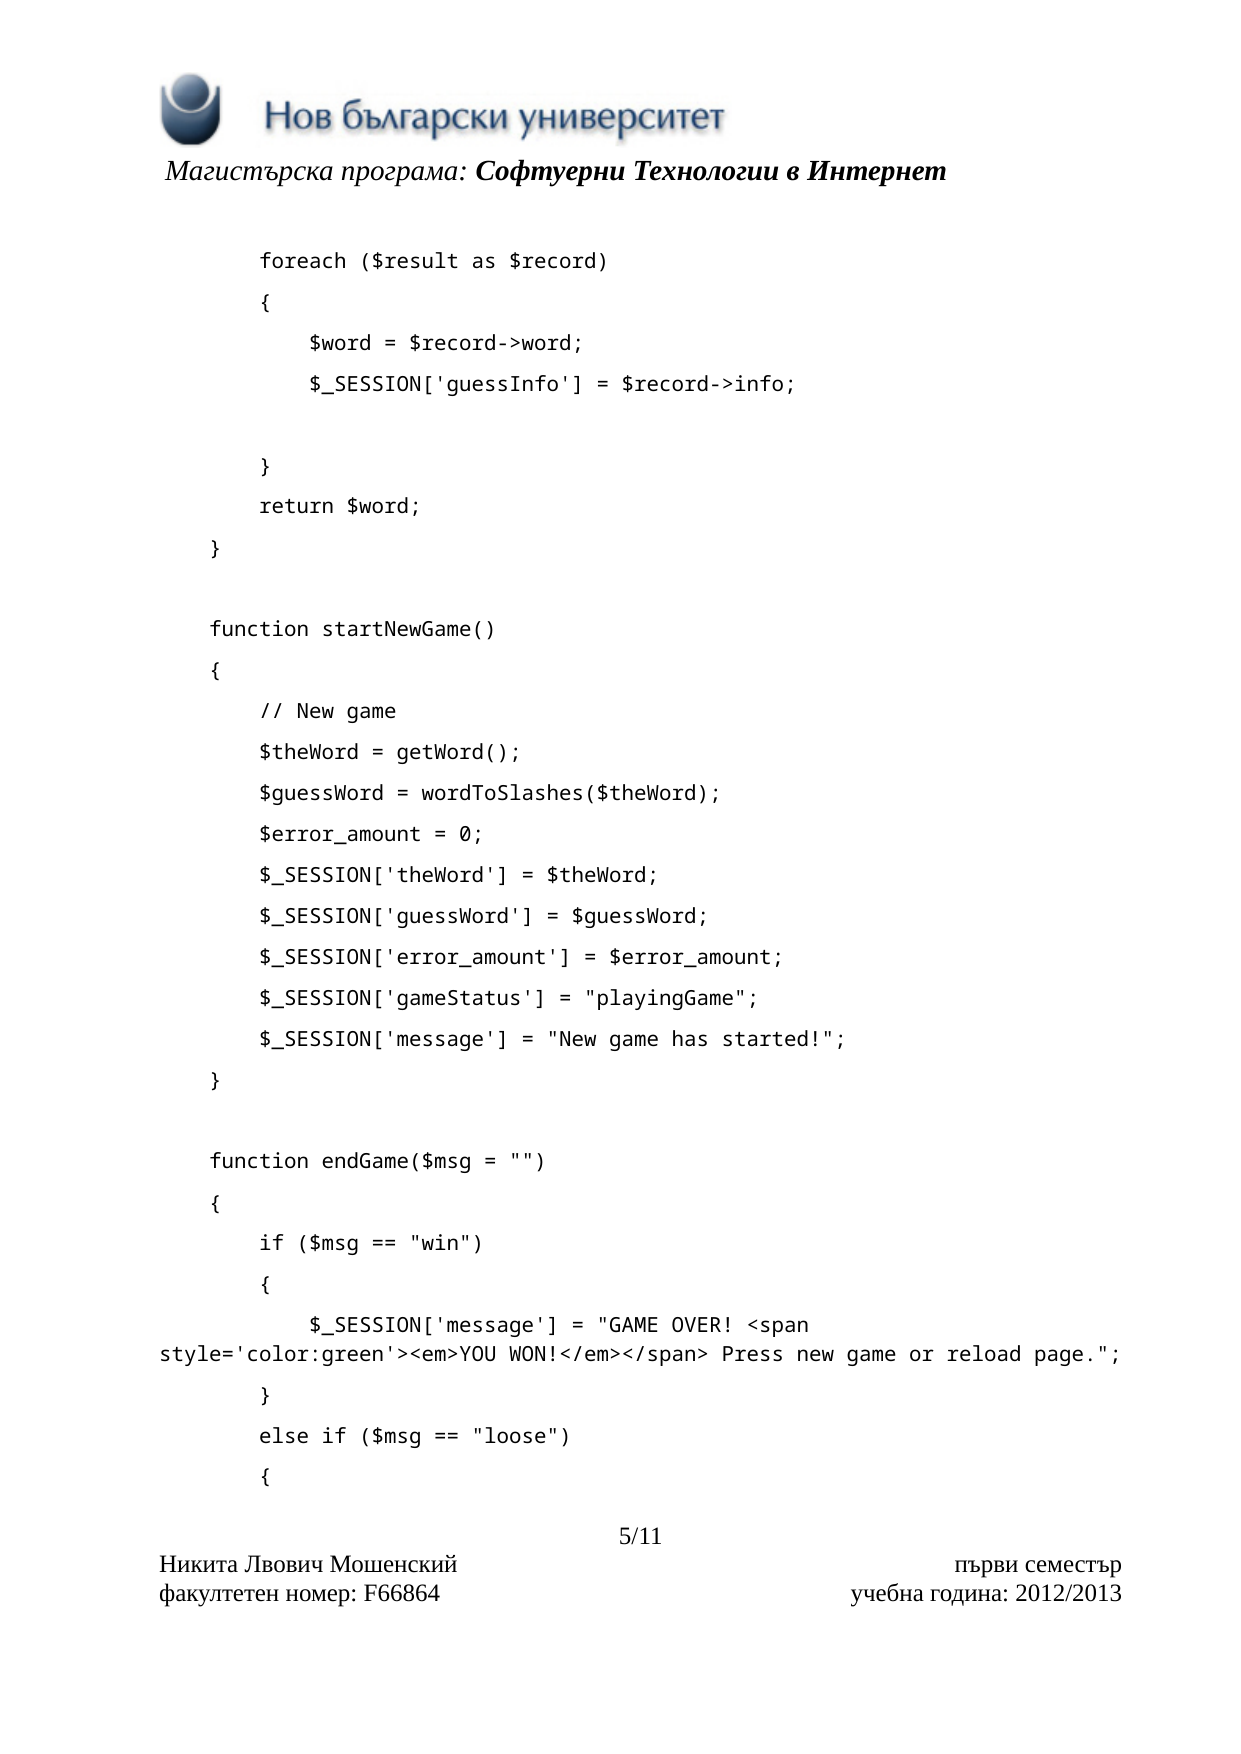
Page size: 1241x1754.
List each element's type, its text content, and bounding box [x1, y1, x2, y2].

text return $word; [159, 492, 1122, 520]
text $_SESSION['theWord'] = $theWord; [159, 860, 1122, 888]
text } [159, 451, 1122, 479]
text $_SESSION['message'] = "New game has started!"; [159, 1024, 1122, 1052]
text foreach ($result as $record) [159, 246, 1122, 274]
text function startNewGame() [159, 614, 1122, 643]
text else if ($msg == "loose") [159, 1421, 1122, 1449]
text $theWord = getWord(); [159, 737, 1122, 766]
text { [159, 1462, 1122, 1490]
text } [159, 533, 1122, 561]
text $error_amount = 0; [159, 819, 1122, 848]
text if ($msg == "win") [159, 1228, 1122, 1257]
text } [159, 1065, 1122, 1093]
text { [159, 1188, 1122, 1216]
text } [159, 1380, 1122, 1408]
text $_SESSION['guessWord'] = $guessWord; [159, 901, 1122, 929]
text $_SESSION['guessInfo'] = $record->info; [159, 369, 1122, 397]
text $_SESSION['gameStatus'] = "playingGame"; [159, 983, 1122, 1011]
text $guessWord = wordToSlashes($theWord); [159, 778, 1122, 807]
text $_SESSION['message'] = "GAME OVER! <span style='color:green'><em>YOU WON!</em></span> Press new game or reload page."; [159, 1310, 1122, 1367]
picture [159, 72, 733, 148]
text function endGame($msg = "") [159, 1147, 1122, 1175]
text $word = $record->word; [159, 328, 1122, 356]
text { [159, 1269, 1122, 1298]
text $_SESSION['error_amount'] = $error_amount; [159, 942, 1122, 970]
text { [159, 655, 1122, 684]
text // New game [159, 696, 1122, 725]
text { [159, 287, 1122, 315]
